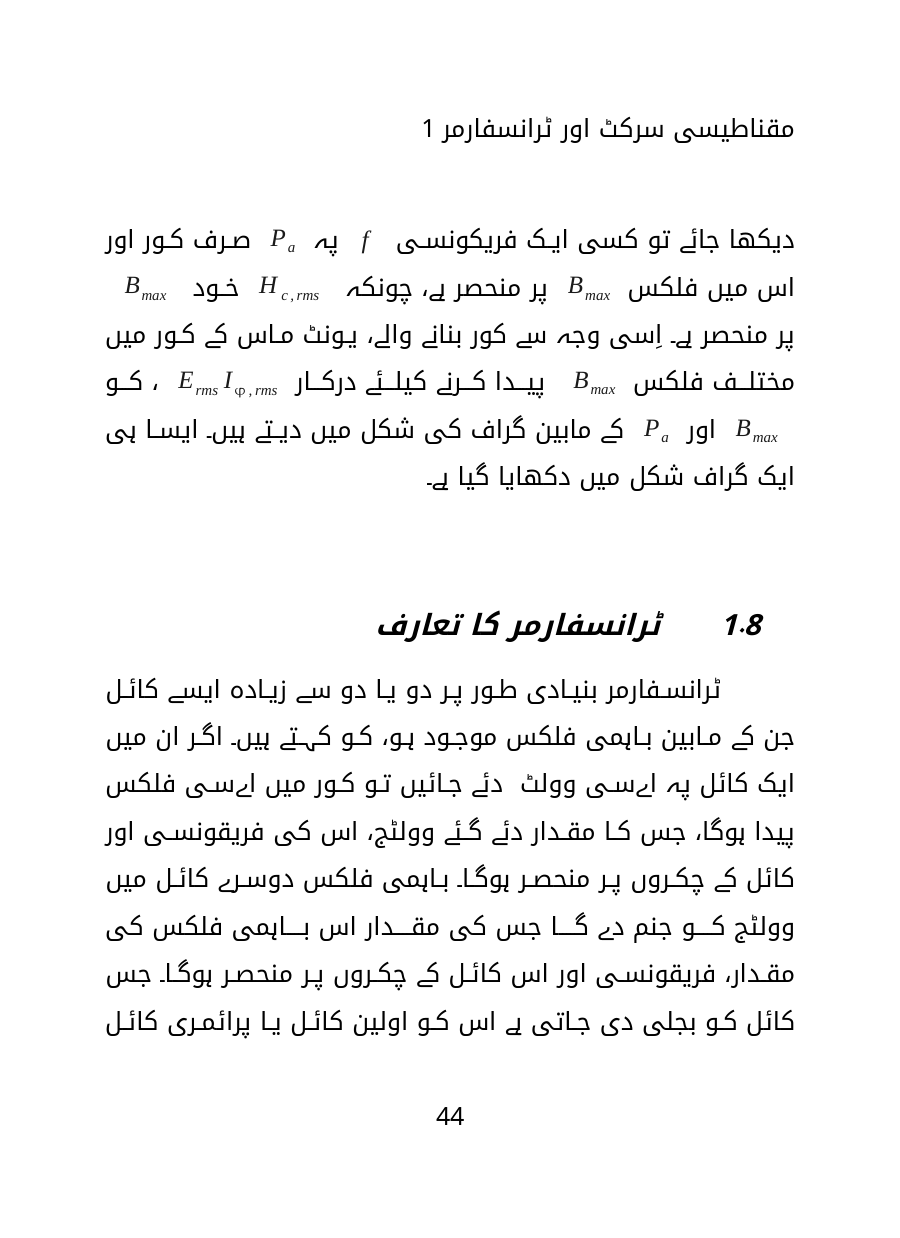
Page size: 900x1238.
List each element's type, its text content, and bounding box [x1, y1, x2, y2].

text دیکھا جائے تو کسی ایک فریکونسی پہصرف کور اور اس میں فلکسپر منحصر ہے، چونکہ خود پر منحصر ہے۔ اِسی وجہ سے کور بنانے والے، یونٹ ماس کے کور میں مختلف فلکس پیدا کرنے کیلئے درکار، کو اورکے مابین گراف کی شکل میں دیتے ہیں۔ ایسا ہی ایک گراف شکل میں دکھایا گیا ہے۔ [105, 216, 795, 501]
text ٹرانسفارمر بنیادی طور پر دو یا دو سے زیادہ ایسے کائل جن کے مابین باہمی فلکس موجود ہو، کو کہتے ہیں۔ اگر ان میں ایک کائل پہ اےسی وولٹ دئے جائیں تو کور میں اےسی فلکس پیدا ہوگا، جس کا مقدار دئے گئے وولٹج، اس کی فریقونسی اور کائل کے چکروں پر منحصر ہوگا۔ باہمی فلکس دوسرے کائل میں وولٹج کو جنم دے گا جس کی مقدار اس باہمی فلکس کی مقدار، فریقونسی اور اس کائل کے چکروں پر منحصر ہوگا۔ جس کائل کو بجلی دی جاتی ہے اس کو اولین کائل یا پرائمری کائل کہتے ہیں اور باقی کائلوں کو ثانوی کائل یا سکنڈری کائل کہتے ہیں۔ پرائمری اور سکنڈری کائلوں کے چکروں کی نسبت کو ایسا رکھا جاتا ہے کہ مرضی کے وولٹج حاصل ہوں۔ [105, 666, 795, 1045]
subtitle ٹرانسفارمر کا تعارف [105, 598, 720, 653]
